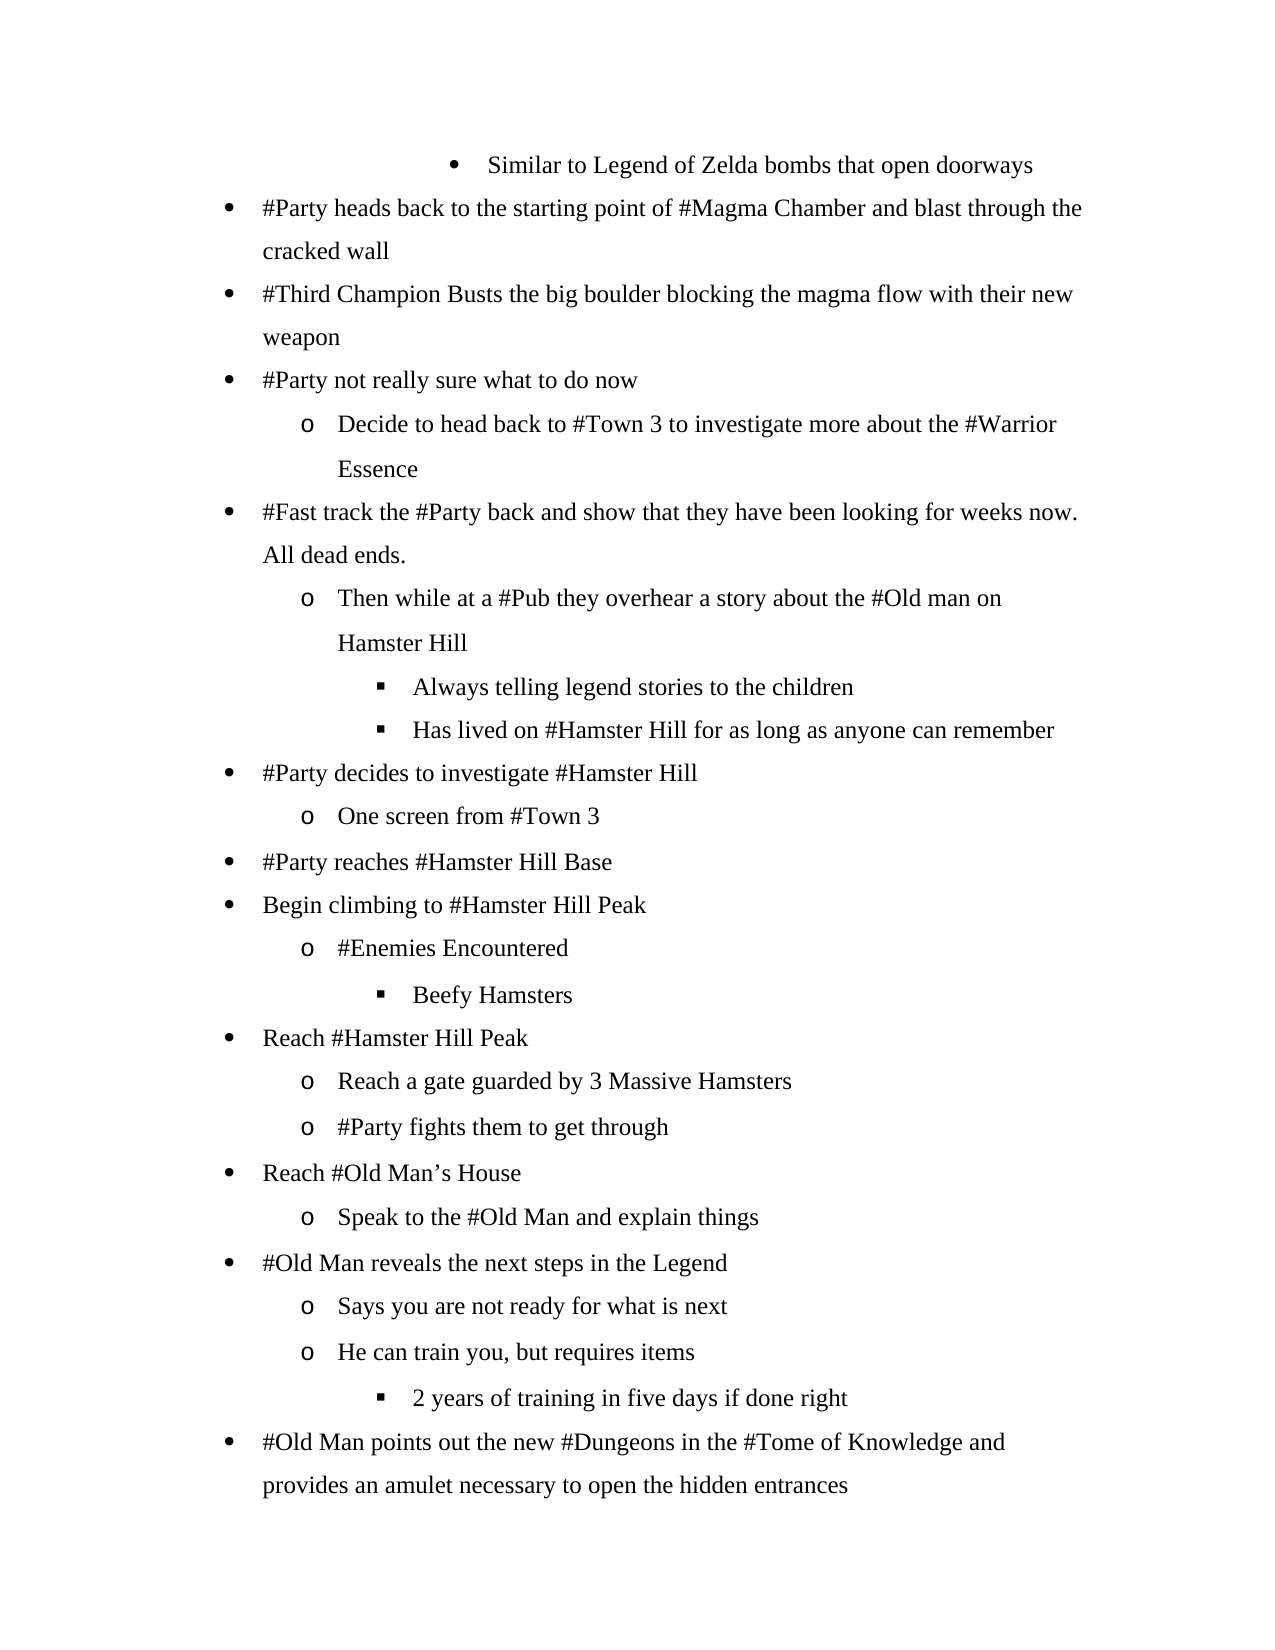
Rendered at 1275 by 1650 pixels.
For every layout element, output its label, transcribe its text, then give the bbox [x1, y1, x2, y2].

list Reach #Old Man’s House [225, 1158, 1087, 1187]
list #Old Man reveals the next steps in the Legend [225, 1248, 1087, 1277]
list #Party heads back to the starting point of #Magma Chamber and blast through the cracked wall [225, 193, 1087, 265]
list Has lived on #Hamster Hill for as long as anyone can remember [375, 715, 1087, 743]
list Beefy Hamsters [375, 980, 1087, 1008]
list #Third Champion Busts the big boulder blocking the magma flow with their new weapon [225, 279, 1087, 351]
list Speak to the #Old Man and explain things [300, 1202, 1087, 1232]
list #Old Man points out the new #Dungeons in the #Tome of Knowledge and provides an amulet necessary to open the hidden entrances [225, 1427, 1087, 1498]
list Decide to head back to #Town 3 to investigate more about the #Warrior Essence [300, 409, 1087, 483]
list Begin climbing to #Hamster Hill Peak [225, 890, 1087, 919]
list Similar to Legend of Zelda bombs that open doorways [450, 150, 1087, 179]
list One screen from #Town 3 [300, 801, 1087, 832]
list Reach #Hamster Hill Peak [225, 1023, 1087, 1052]
list #Party decides to investigate #Hamster Hill [225, 758, 1087, 787]
list #Fast track the #Party back and show that they have been looking for weeks now. All dead ends. [225, 497, 1087, 569]
list #Party reaches #Hamster Hill Base [225, 847, 1087, 876]
list #Party fights them to get through [300, 1112, 1087, 1143]
list Then while at a #Pub they overhear a story about the #Old man on Hamster Hill [300, 583, 1087, 657]
list Says you are not ready for what is next [300, 1291, 1087, 1322]
list #Party not really sure what to do now [225, 366, 1087, 394]
list Always telling legend stories to the children [375, 672, 1087, 700]
list Reach a gate guarded by 3 Massive Hamsters [300, 1066, 1087, 1097]
list #Enemies Encountered [300, 933, 1087, 964]
list He can train you, but requires items [300, 1337, 1087, 1368]
list 2 years of training in five days if done right [375, 1383, 1087, 1412]
